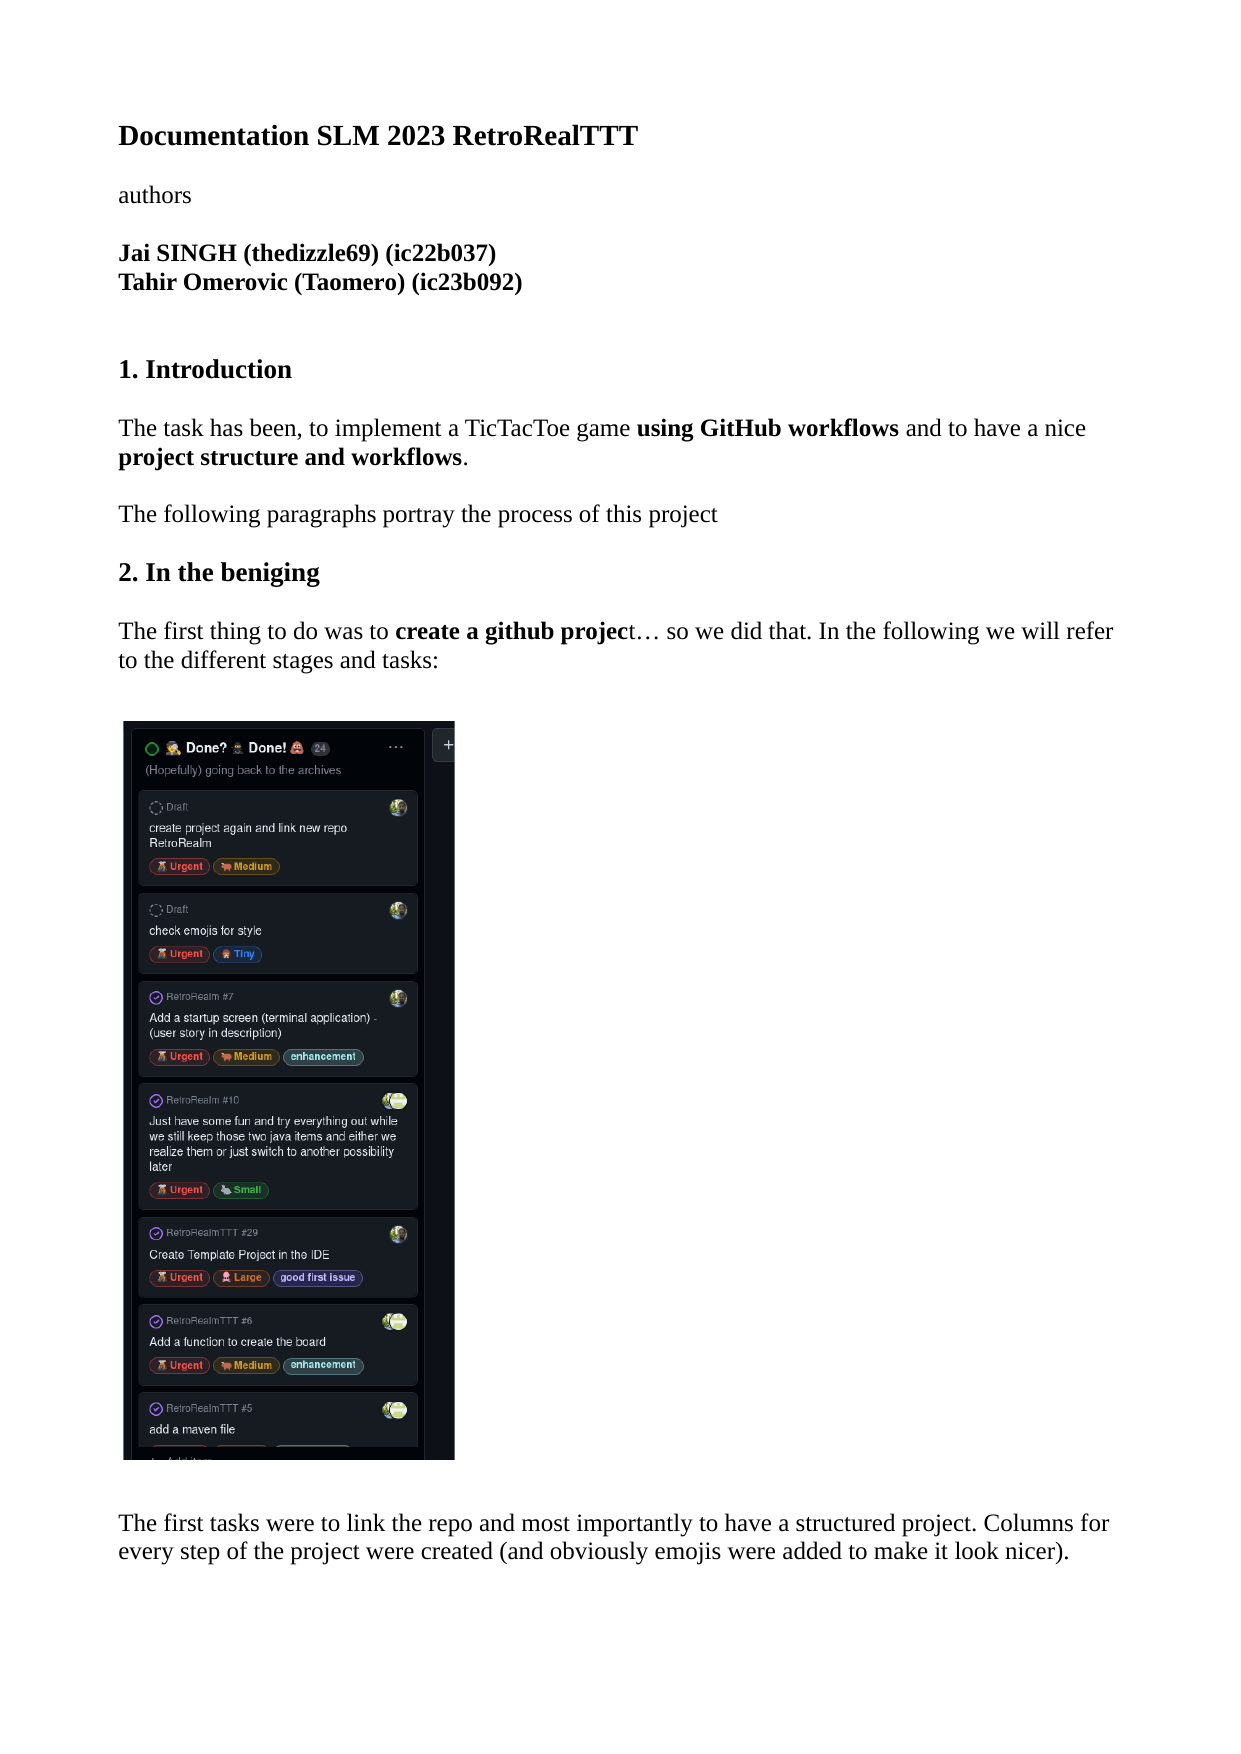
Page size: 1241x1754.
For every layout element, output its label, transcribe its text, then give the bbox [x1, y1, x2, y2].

text The first tasks were to link the repo and most importantly to have a structured project. Columns for every step of the project were created (and obviously emojis were added to make it look nicer). [118, 1508, 1122, 1594]
text The task has been, to implement a TicTacToe game using GitHub workflows and to have a nice project structure and workflows. [118, 413, 1122, 470]
text Tahir Omerovic (Taomero) (ic23b092) [118, 267, 1122, 295]
picture [123, 721, 455, 1460]
text 1. Introduction [118, 353, 1122, 384]
text 2. In the beniging [118, 557, 1122, 588]
text Documentation SLM 2023 RetroRealTTT [118, 118, 1122, 152]
text The following paragraphs portray the process of this project [118, 499, 1122, 528]
text Jai SINGH (thedizzle69) (ic22b037) [118, 238, 1122, 267]
text authors [118, 180, 1122, 209]
text The first thing to do was to create a github project… so we did that. In the following we will refer to the different stages and tasks: [118, 616, 1122, 731]
